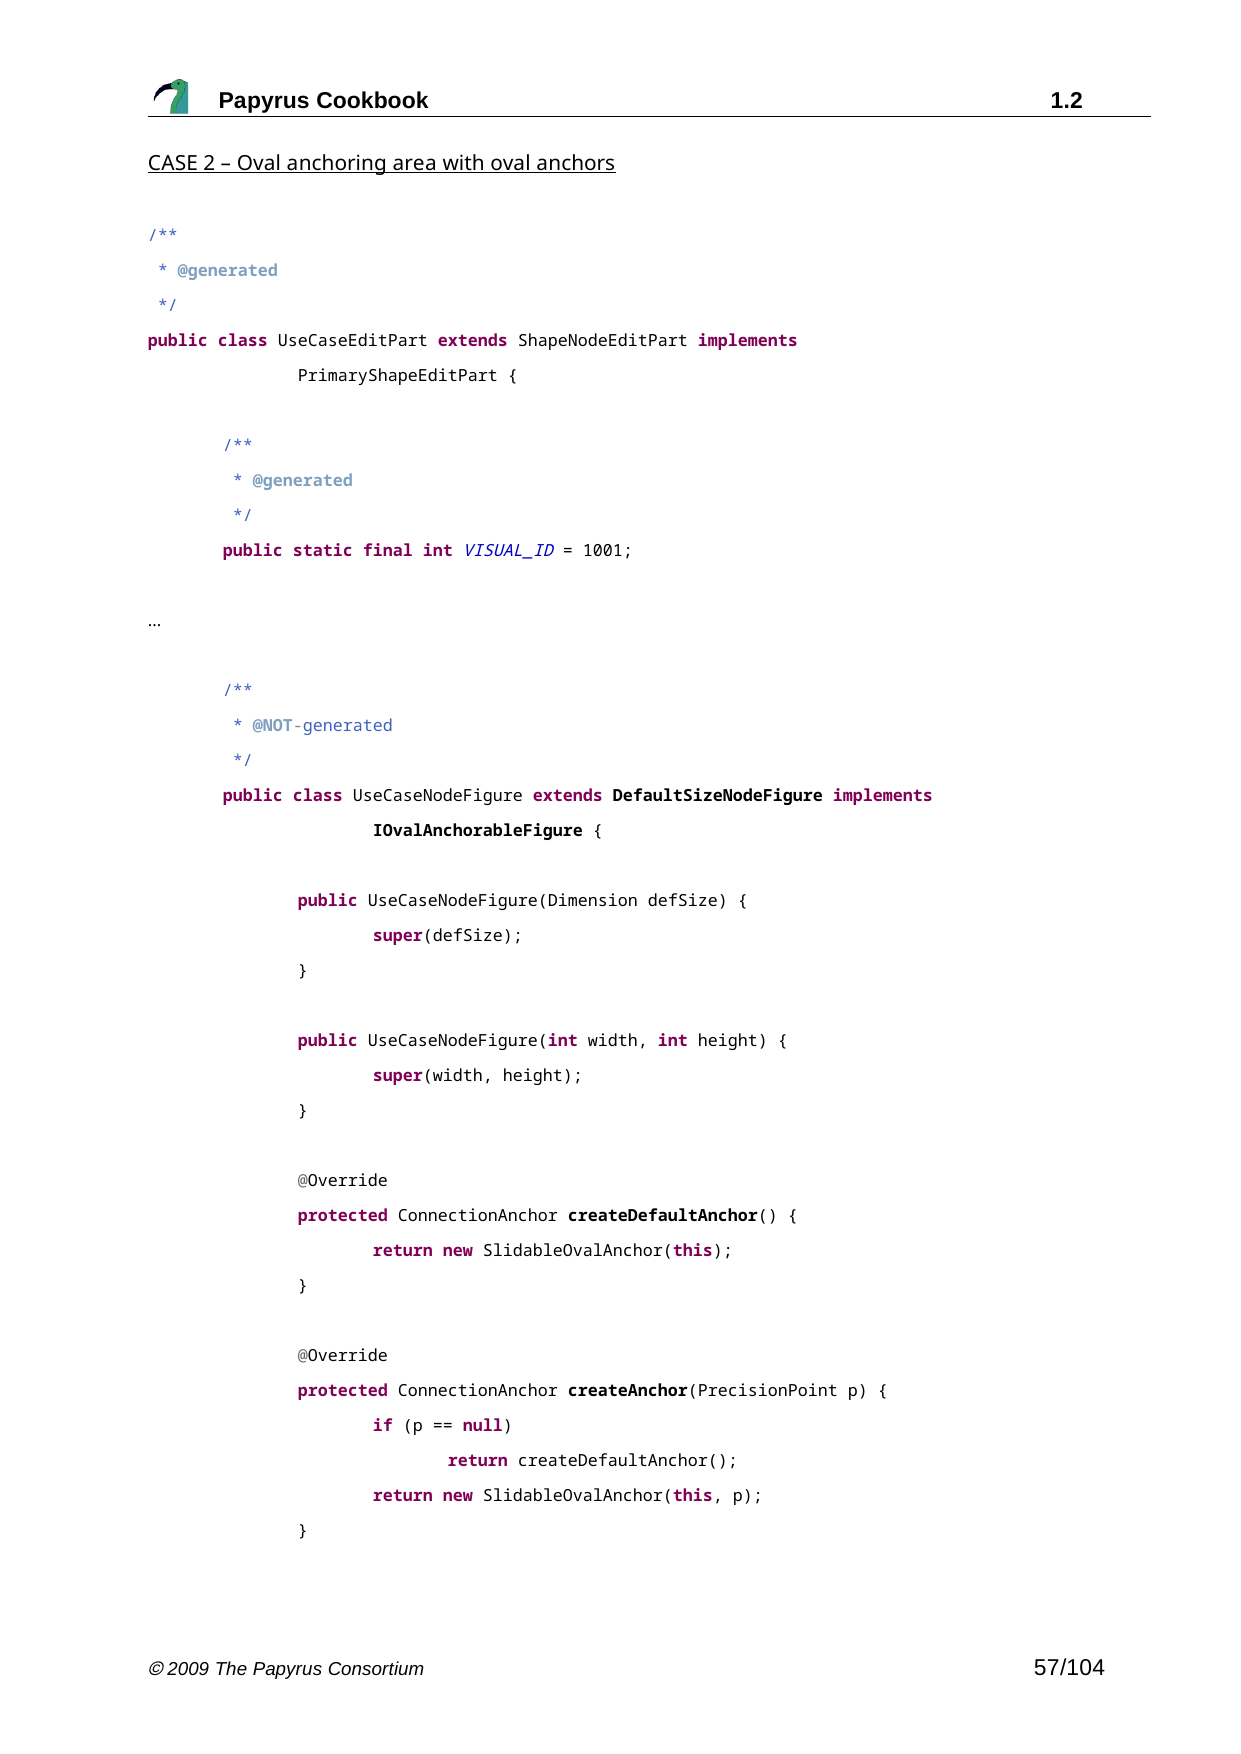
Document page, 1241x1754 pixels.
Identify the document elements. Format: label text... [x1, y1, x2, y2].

text /** [148, 679, 1151, 701]
text } [148, 1519, 1151, 1541]
text /** [148, 224, 1151, 246]
text CASE 2 – Oval anchoring area with oval anchors [148, 148, 1151, 176]
text return createDefaultAnchor(); [148, 1449, 1151, 1471]
text protected ConnectionAnchor createDefaultAnchor() { [148, 1204, 1151, 1226]
text } [148, 959, 1151, 981]
text /** [148, 434, 1151, 456]
text public UseCaseNodeFigure(Dimension defSize) { [148, 889, 1151, 911]
text super(defSize); [148, 924, 1151, 946]
text super(width, height); [148, 1064, 1151, 1086]
text return new SlidableOvalAnchor(this); [148, 1239, 1151, 1261]
text public static final int VISUAL_ID = 1001; [148, 539, 1151, 561]
text if (p == null) [148, 1414, 1151, 1436]
text * @NOT-generated [148, 714, 1151, 736]
text ... [148, 609, 1151, 631]
text protected ConnectionAnchor createAnchor(PrecisionPoint p) { [148, 1379, 1151, 1401]
text */ [148, 749, 1151, 771]
text return new SlidableOvalAnchor(this, p); [148, 1484, 1151, 1506]
text */ [148, 504, 1151, 526]
text public class UseCaseNodeFigure extends DefaultSizeNodeFigure implements [148, 784, 1151, 806]
text PrimaryShapeEditPart { [148, 364, 1151, 386]
text IOvalAnchorableFigure { [148, 819, 1151, 841]
picture [153, 79, 189, 114]
text } [148, 1274, 1151, 1296]
text * @generated [148, 259, 1151, 281]
text @Override [148, 1169, 1151, 1191]
text public UseCaseNodeFigure(int width, int height) { [148, 1029, 1151, 1051]
text @Override [148, 1344, 1151, 1366]
text public class UseCaseEditPart extends ShapeNodeEditPart implements [148, 329, 1151, 351]
text */ [148, 294, 1151, 316]
text } [148, 1099, 1151, 1121]
text * @generated [148, 469, 1151, 491]
